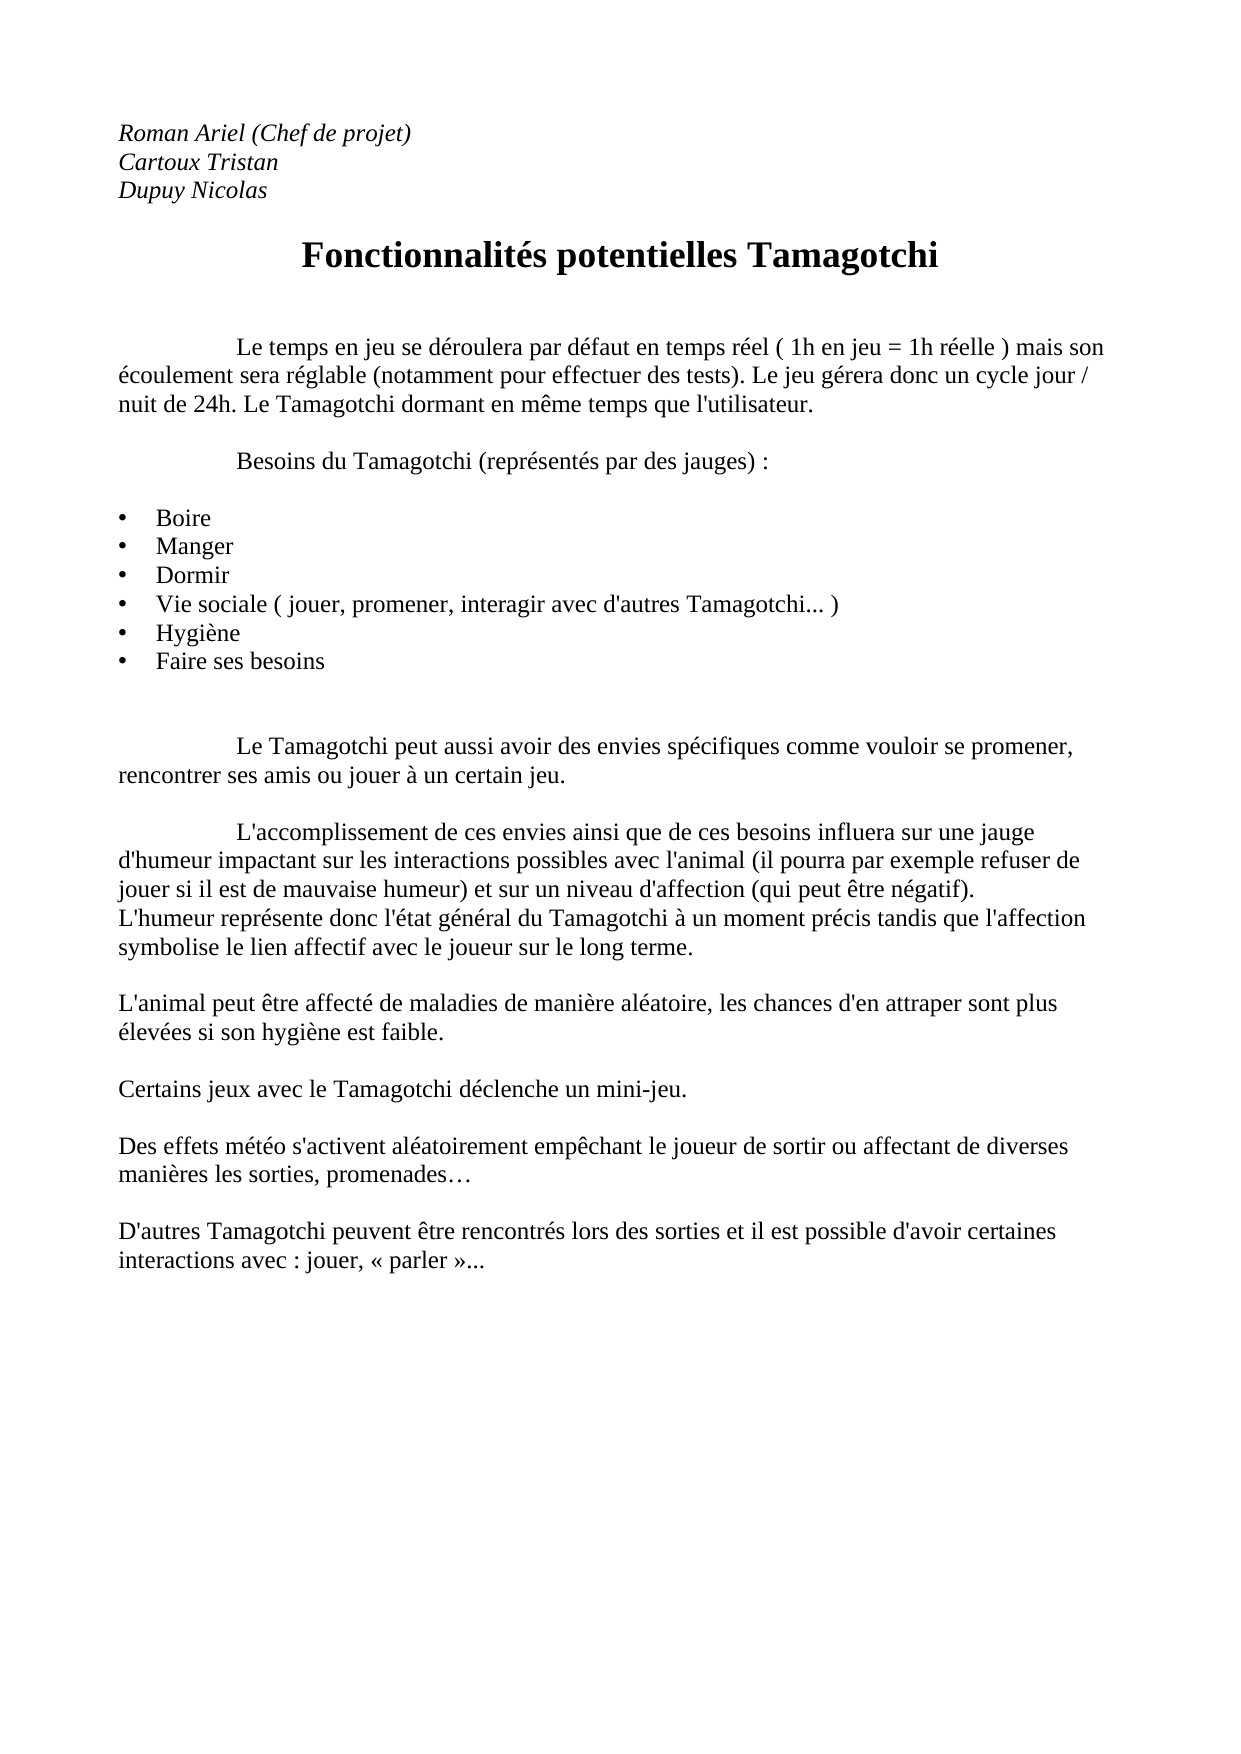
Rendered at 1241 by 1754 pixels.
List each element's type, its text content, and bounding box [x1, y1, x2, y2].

list Dormir [81, 560, 1122, 589]
text Cartoux Tristan [118, 147, 1122, 176]
text D'autres Tamagotchi peuvent être rencontrés lors des sorties et il est possible d'avoir certaines interactions avec : jouer, « parler »... [118, 1216, 1122, 1274]
text L'accomplissement de ces envies ainsi que de ces besoins influera sur une jauge d'humeur impactant sur les interactions possibles avec l'animal (il pourra par exemple refuser de jouer si il est de mauvaise humeur) et sur un niveau d'affection (qui peut être négatif). [118, 817, 1122, 903]
list Hygiène [81, 618, 1122, 646]
list Vie sociale ( jouer, promener, interagir avec d'autres Tamagotchi... ) [81, 589, 1122, 618]
list Boire [81, 503, 1122, 531]
text Certains jeux avec le Tamagotchi déclenche un mini-jeu. [118, 1074, 1122, 1103]
text L'humeur représente donc l'état général du Tamagotchi à un moment précis tandis que l'affection symbolise le lien affectif avec le joueur sur le long terme. [118, 903, 1122, 960]
list Manger [81, 531, 1122, 560]
text Fonctionnalités potentielles Tamagotchi [118, 232, 1122, 276]
text Roman Ariel (Chef de projet) [118, 118, 1122, 147]
text Besoins du Tamagotchi (représentés par des jauges) : [118, 446, 1122, 474]
text Le temps en jeu se déroulera par défaut en temps réel ( 1h en jeu = 1h réelle ) mais son écoulement sera réglable (notamment pour effectuer des tests). Le jeu gérera donc un cycle jour / nuit de 24h. Le Tamagotchi dormant en même temps que l'utilisateur. [118, 332, 1122, 418]
text Des effets météo s'activent aléatoirement empêchant le joueur de sortir ou affectant de diverses manières les sorties, promenades… [118, 1131, 1122, 1188]
list Faire ses besoins [81, 646, 1122, 675]
text Le Tamagotchi peut aussi avoir des envies spécifiques comme vouloir se promener, rencontrer ses amis ou jouer à un certain jeu. [118, 731, 1122, 789]
text L'animal peut être affecté de maladies de manière aléatoire, les chances d'en attraper sont plus élevées si son hygiène est faible. [118, 988, 1122, 1046]
text Dupuy Nicolas [118, 176, 1122, 204]
